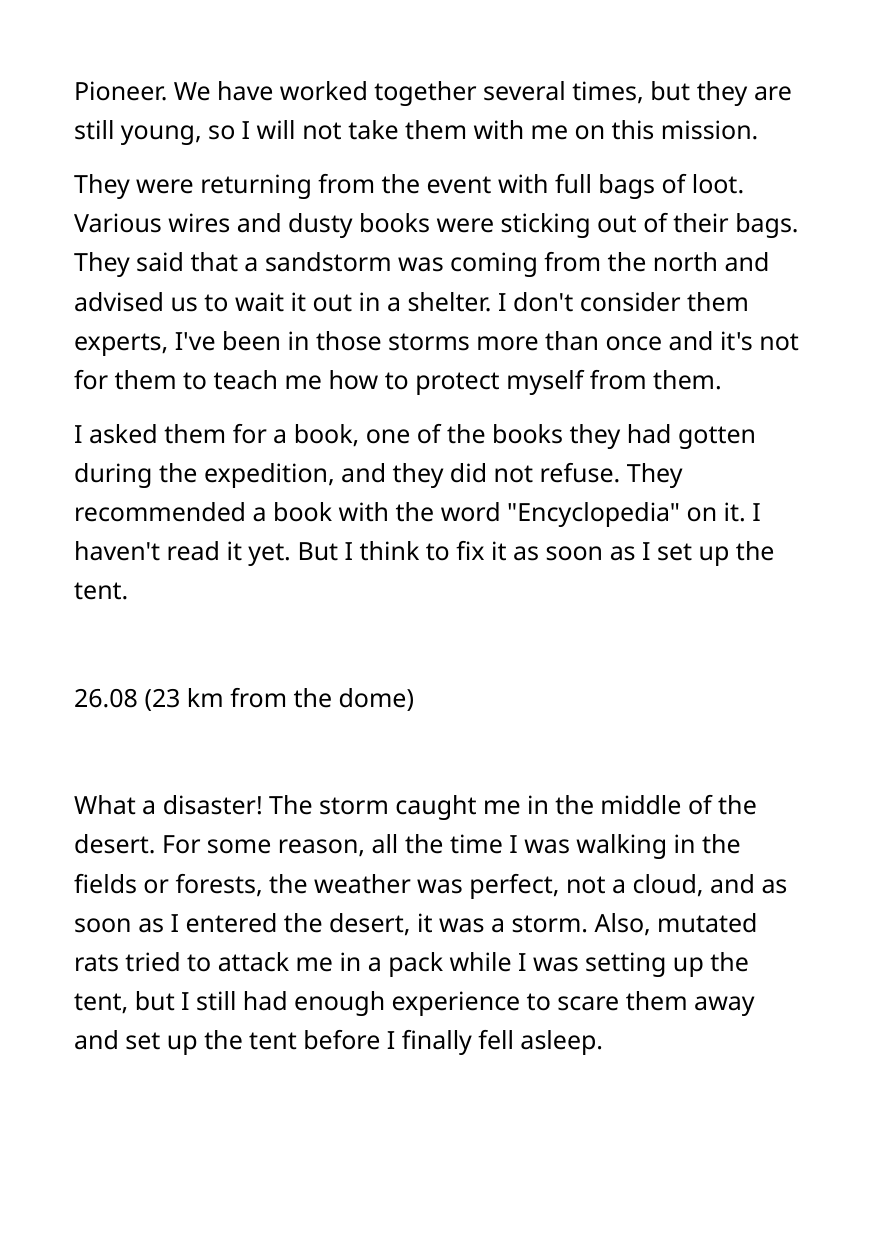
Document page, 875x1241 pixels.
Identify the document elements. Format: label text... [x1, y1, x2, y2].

text What a disaster! The storm caught me in the middle of the desert. For some reason, all the time I was walking in the fields or forests, the weather was perfect, not a cloud, and as soon as I entered the desert, it was a storm. Also, mutated rats tried to attack me in a pack while I was setting up the tent, but I still had enough experience to scare them away and set up the tent before I finally fell asleep. [74, 788, 800, 1057]
text Pioneer. We have worked together several times, but they are still young, so I will not take them with me on this mission. [74, 74, 800, 147]
text I asked them for a book, one of the books they had gotten during the expedition, and they did not refuse. They recommended a book with the word "Encyclopedia" on it. I haven't read it yet. But I think to fix it as soon as I set up the tent. [74, 416, 800, 607]
text 26.08 (23 km from the dome) [74, 681, 800, 714]
text They were returning from the event with full bags of loot. Various wires and dusty books were sticking out of their bags. They said that a sandstorm was coming from the north and advised us to wait it out in a shelter. I don't consider them experts, I've been in those storms more than once and it's not for them to teach me how to protect myself from them. [74, 167, 800, 397]
